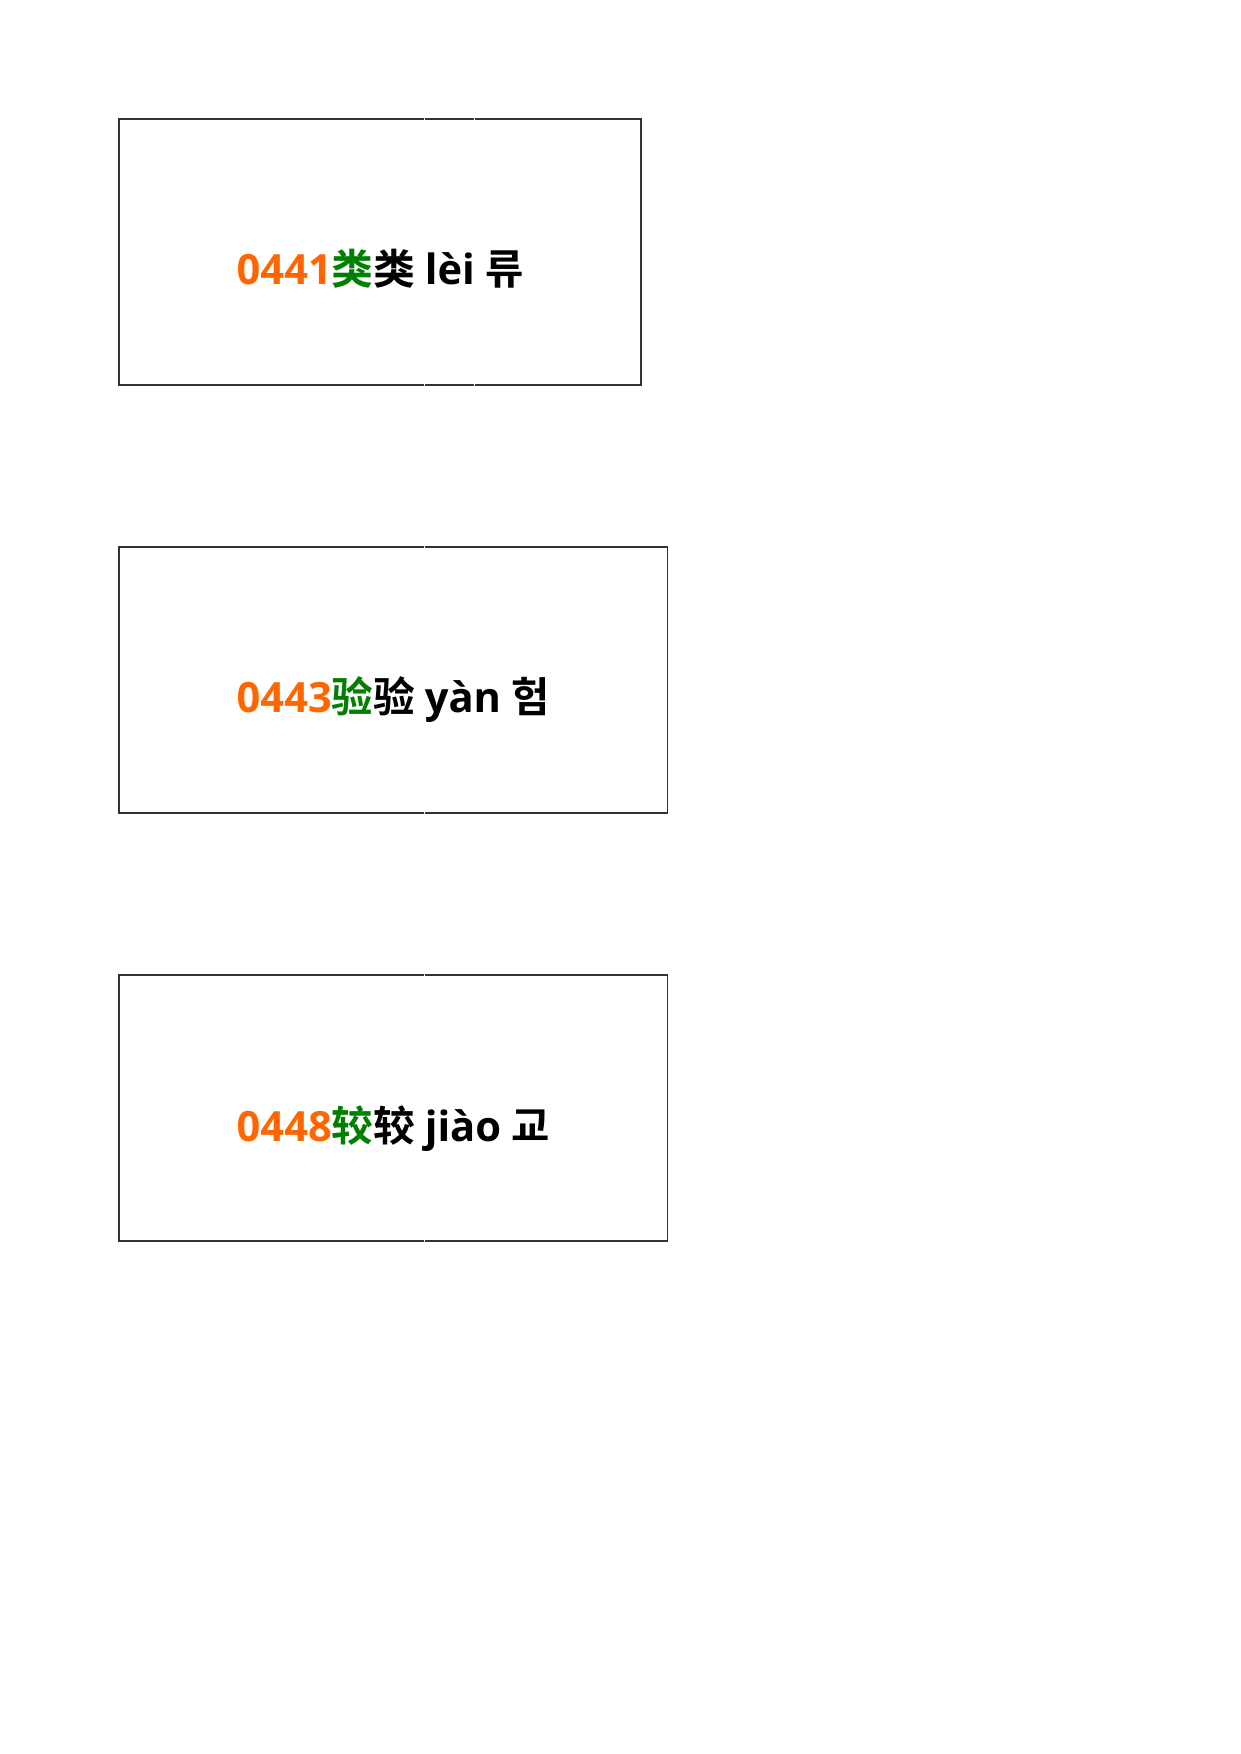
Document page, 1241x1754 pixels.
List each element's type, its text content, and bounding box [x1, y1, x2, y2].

text 0448较较 jiào 교 [120, 975, 667, 1241]
text [668, 974, 1122, 1242]
text [642, 118, 1122, 386]
text 0443验验 yàn 험 [120, 547, 667, 813]
text [668, 546, 1122, 814]
text 0441类类 lèi 류 [120, 119, 640, 385]
